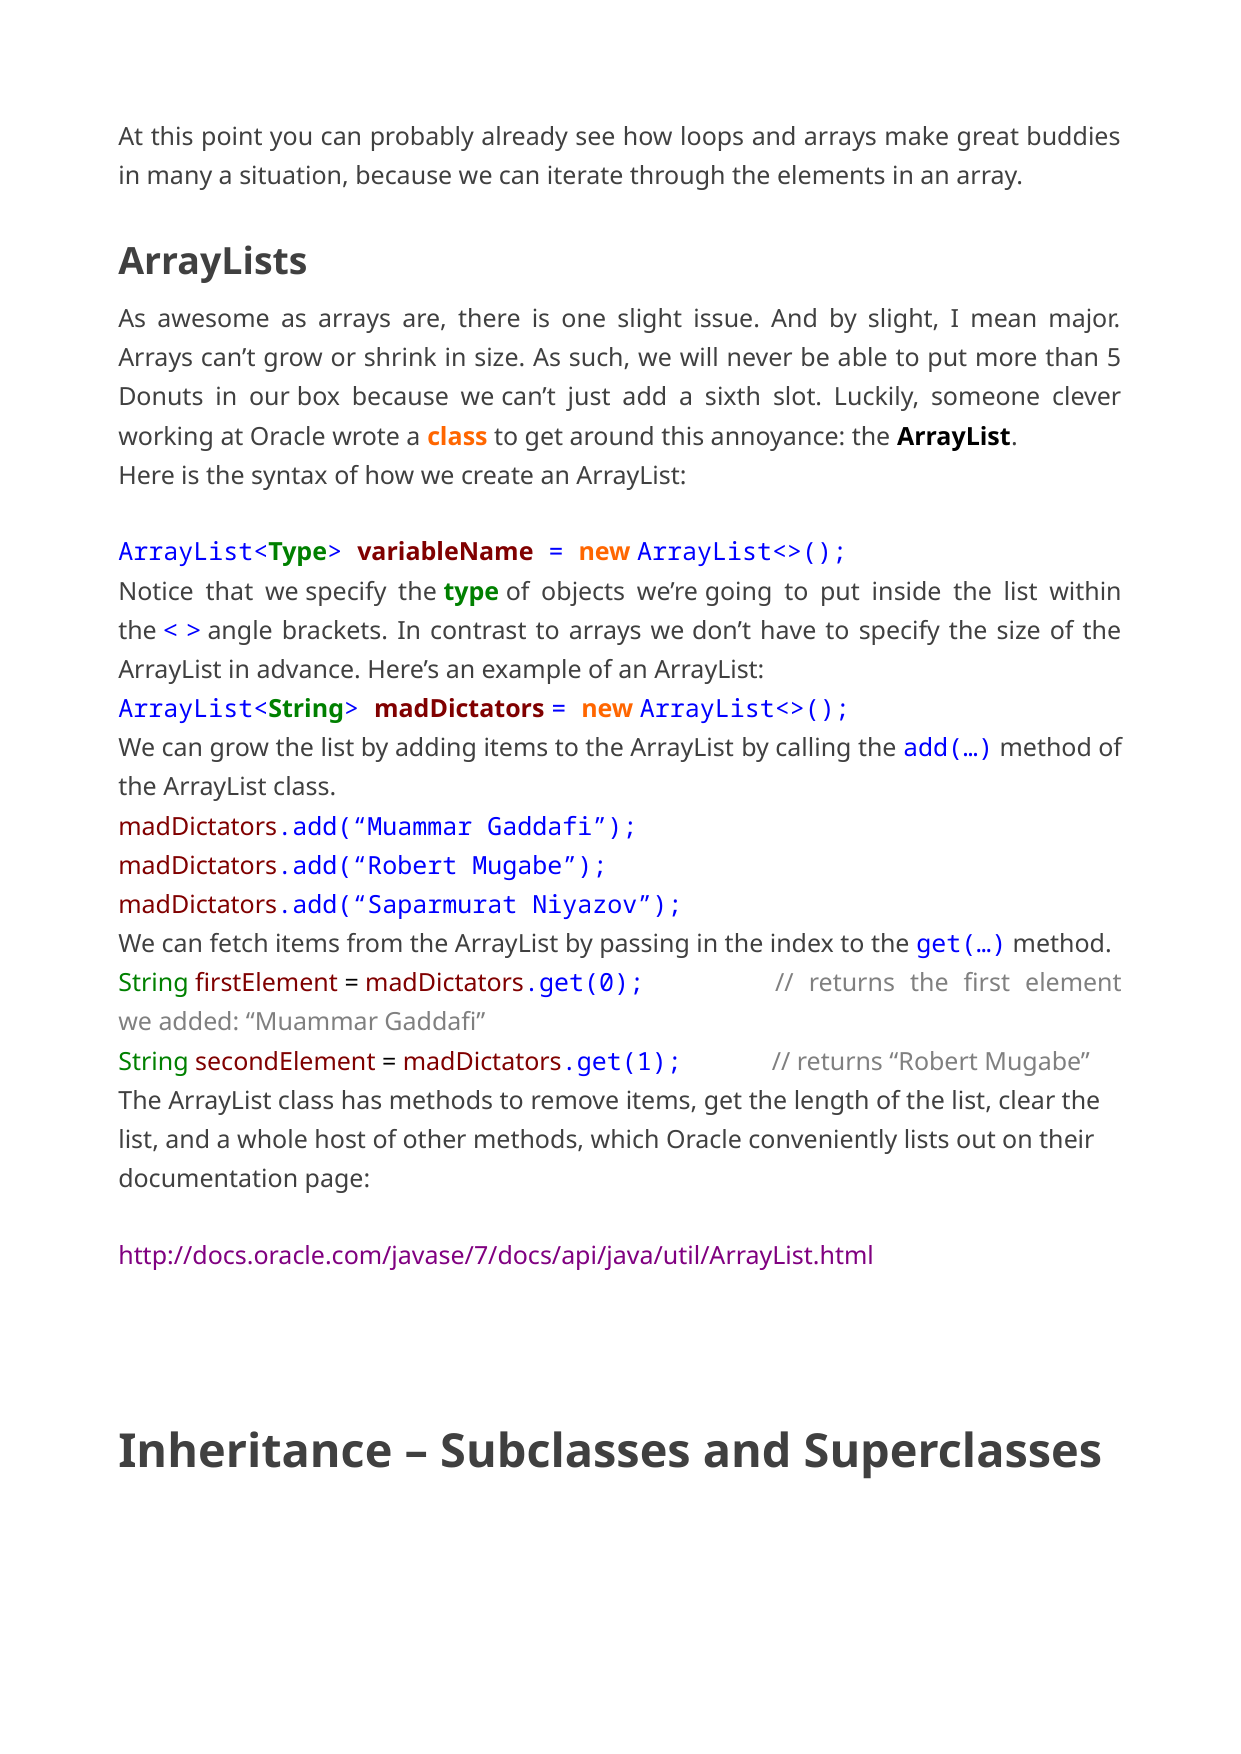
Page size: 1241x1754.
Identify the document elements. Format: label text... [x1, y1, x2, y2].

text madDictators.add(“Muammar Gaddafi”); [118, 808, 1122, 842]
text ArrayList<Type> variableName = new ArrayList<>(); [118, 534, 1122, 568]
subtitle ArrayLists [118, 234, 1122, 285]
text As awesome as arrays are, there is one slight issue. And by slight, I mean major. Arrays can’t grow or shrink in size. As such, we will never be able to put more than 5 Donuts in our box because we can’t just add a sixth slot. Luckily, someone clever working at Oracle wrote a class to get around this annoyance: the ArrayList. [118, 301, 1122, 452]
text Here is the syntax of how we create an ArrayList: [118, 457, 1122, 491]
text madDictators.add(“Robert Mugabe”); [118, 847, 1122, 881]
text Notice that we specify the type of objects we’re going to put inside the list within the < > angle brackets. In contrast to arrays we don’t have to specify the size of the ArrayList in advance. Here’s an example of an ArrayList: [118, 573, 1122, 686]
text The ArrayList class has methods to remove items, get the length of the list, clear the list, and a whole host of other methods, which Oracle conveniently lists out on their documentation page: [118, 1082, 1122, 1195]
subtitle Inheritance – Subclasses and Superclasses [118, 1417, 1122, 1481]
text We can grow the list by adding items to the ArrayList by calling the add(…) method of the ArrayList class. [118, 730, 1122, 803]
text String secondElement = madDictators.get(1); // returns “Robert Mugabe” [118, 1043, 1122, 1077]
text At this point you can probably already see how loops and arrays make great buddies in many a situation, because we can iterate through the elements in an array. [118, 118, 1122, 191]
text ArrayList<String> madDictators = new ArrayList<>(); [118, 691, 1122, 725]
text String firstElement = madDictators.get(0); // returns the first element we added: “Muammar Gaddafi” [118, 965, 1122, 1038]
text We can fetch items from the ArrayList by passing in the index to the get(…) method. [118, 926, 1122, 960]
text http://docs.oracle.com/javase/7/docs/api/java/util/ArrayList.html [118, 1237, 1122, 1271]
text madDictators.add(“Saparmurat Niyazov”); [118, 886, 1122, 921]
